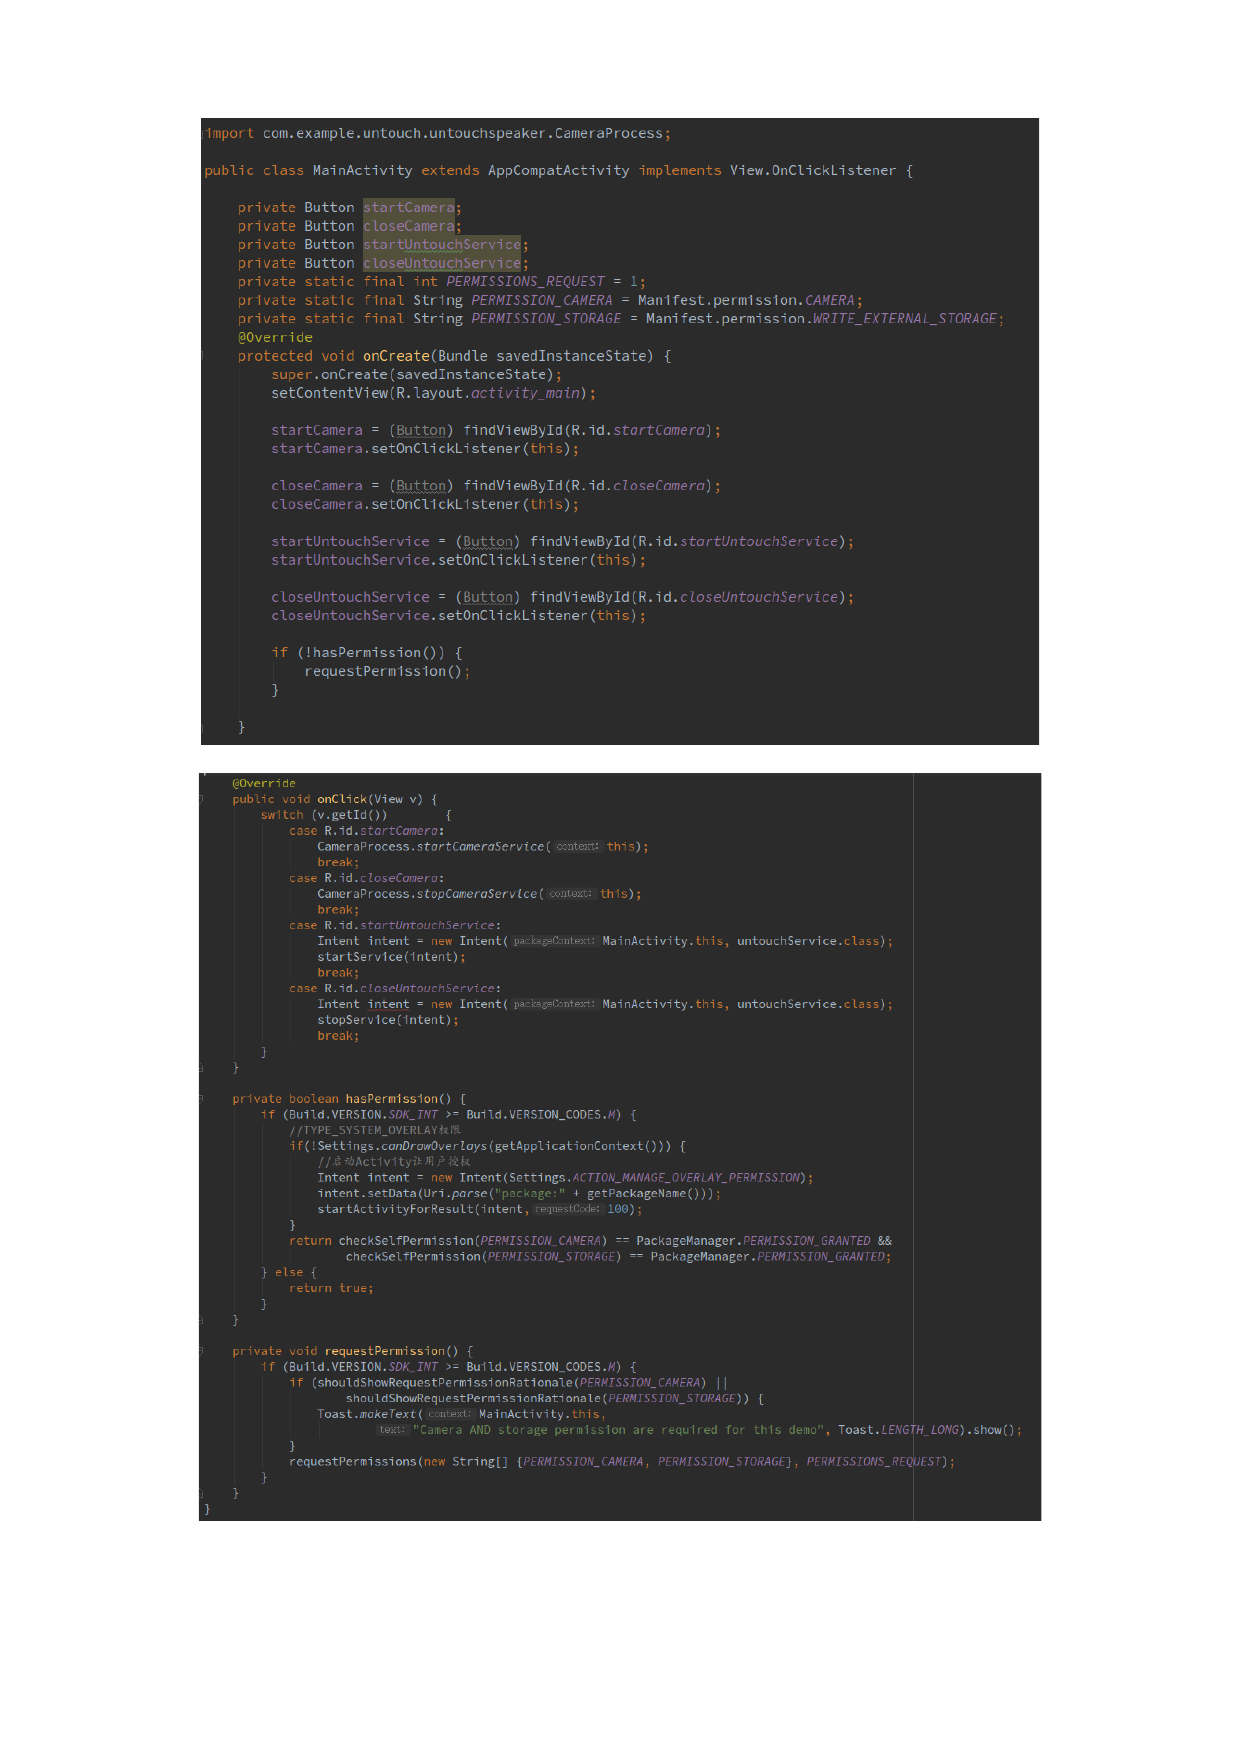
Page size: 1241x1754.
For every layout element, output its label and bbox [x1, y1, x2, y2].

picture [201, 118, 1040, 745]
picture [198, 773, 1042, 1521]
